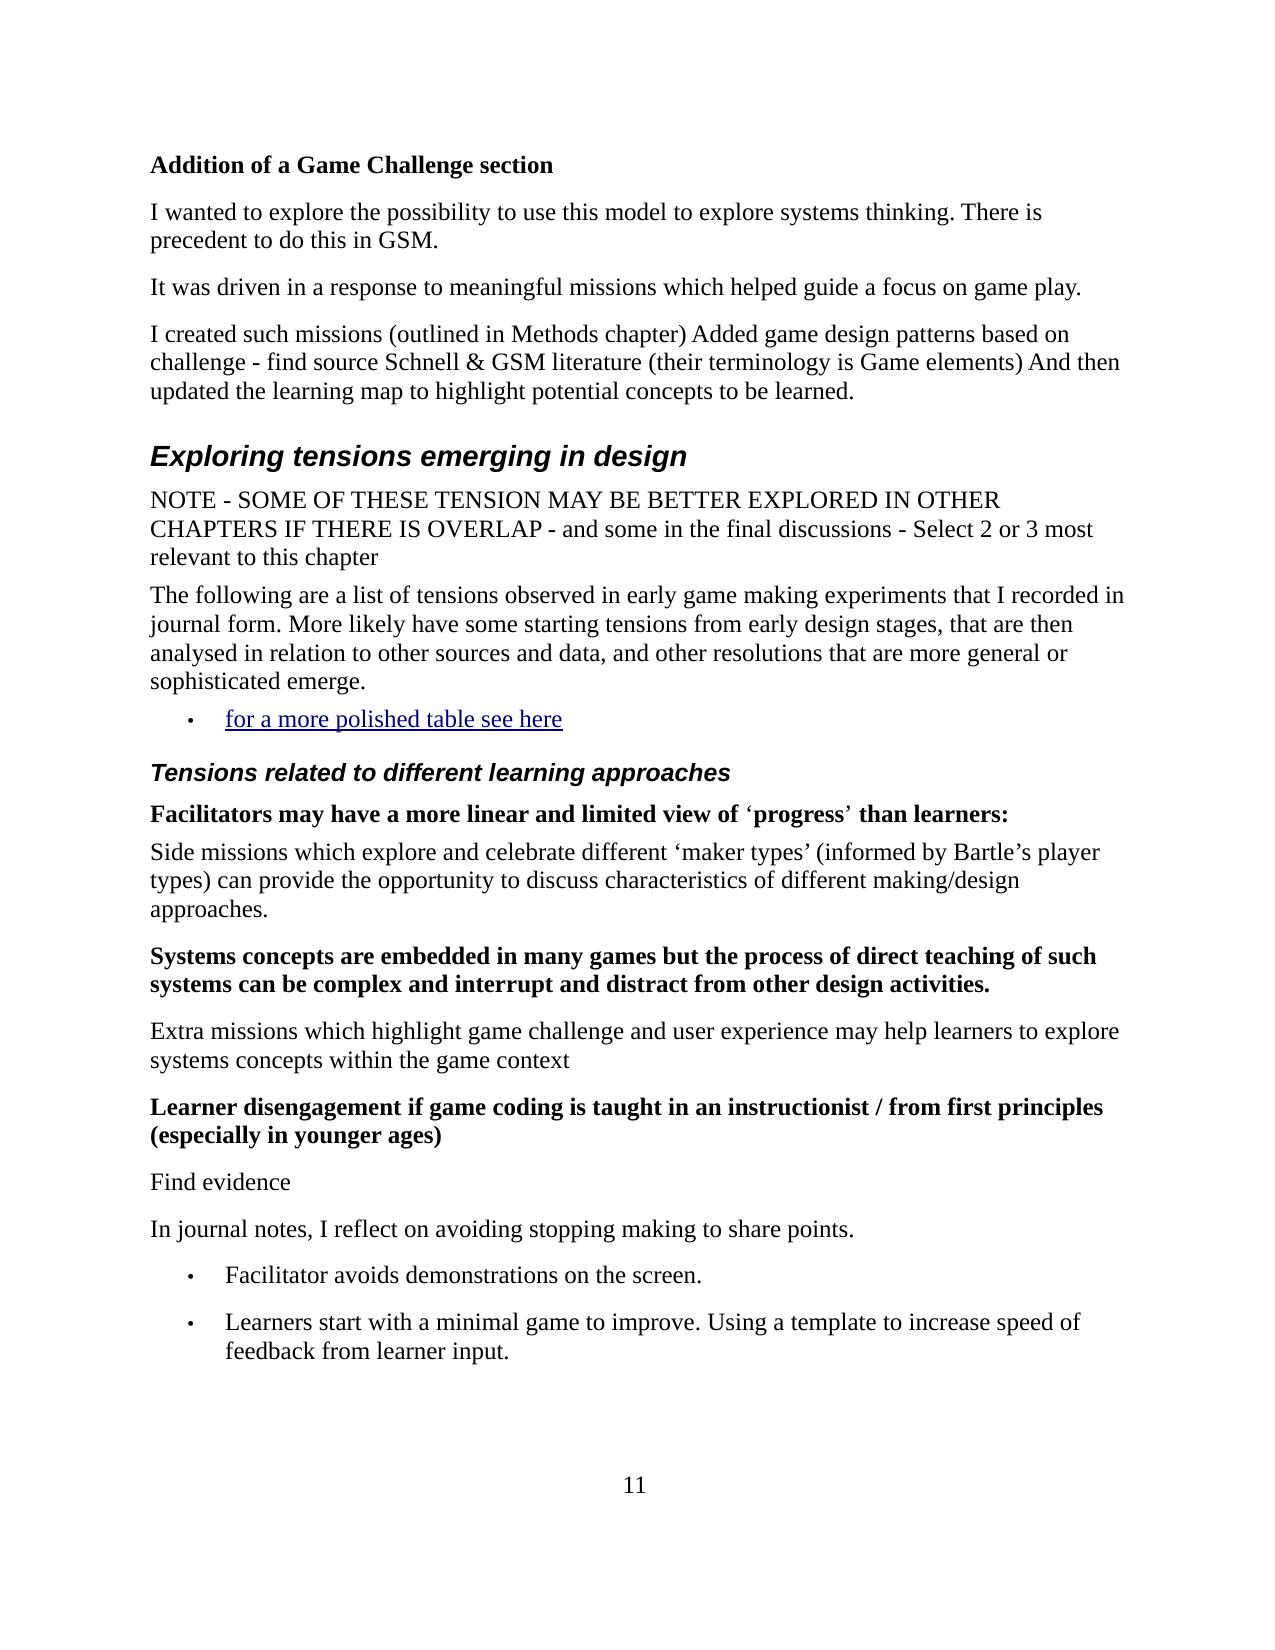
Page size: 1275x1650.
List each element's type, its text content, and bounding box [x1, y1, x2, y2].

text NOTE - SOME OF THESE TENSION MAY BE BETTER EXPLORED IN OTHER CHAPTERS IF THERE IS OVERLAP - and some in the final discussions - Select 2 or 3 most relevant to this chapter [150, 485, 1125, 571]
list Facilitator avoids demonstrations on the screen. [187, 1260, 1125, 1289]
text In journal notes, I reflect on avoiding stopping making to share points. [150, 1214, 1125, 1242]
subtitle Tensions related to different learning approaches [150, 758, 1125, 786]
text I wanted to explore the possibility to use this model to explore systems thinking. There is precedent to do this in GSM. [150, 197, 1125, 254]
text Facilitators may have a more linear and limited view of ‘progress’ than learners: [150, 799, 1125, 828]
subtitle Exploring tensions emerging in design [150, 439, 1125, 472]
text The following are a list of tensions observed in early game making experiments that I recorded in journal form. More likely have some starting tensions from early design stages, that are then analysed in relation to other sources and data, and other resolutions that are more general or sophisticated emerge. [150, 580, 1125, 695]
text It was driven in a response to meaningful missions which helped guide a focus on game play. [150, 272, 1125, 301]
text Addition of a Game Challenge section [150, 150, 1125, 179]
text Side missions which explore and celebrate different ‘maker types’ (informed by Bartle’s player types) can provide the opportunity to discuss characteristics of different making/design approaches. [150, 837, 1125, 923]
text Find evidence [150, 1167, 1125, 1196]
list Learners start with a minimal game to improve. Using a template to increase speed of feedback from learner input. [187, 1307, 1125, 1364]
list for a more polished table see here [187, 704, 1125, 733]
text Systems concepts are embedded in many games but the process of direct teaching of such systems can be complex and interrupt and distract from other design activities. [150, 941, 1125, 998]
text Extra missions which highlight game challenge and user experience may help learners to explore systems concepts within the game context [150, 1016, 1125, 1074]
text I created such missions (outlined in Methods chapter) Added game design patterns based on challenge - find source Schnell & GSM literature (their terminology is Game elements) And then updated the learning map to highlight potential concepts to be learned. [150, 319, 1125, 405]
text Learner disengagement if game coding is taught in an instructionist / from first principles (especially in younger ages) [150, 1092, 1125, 1149]
